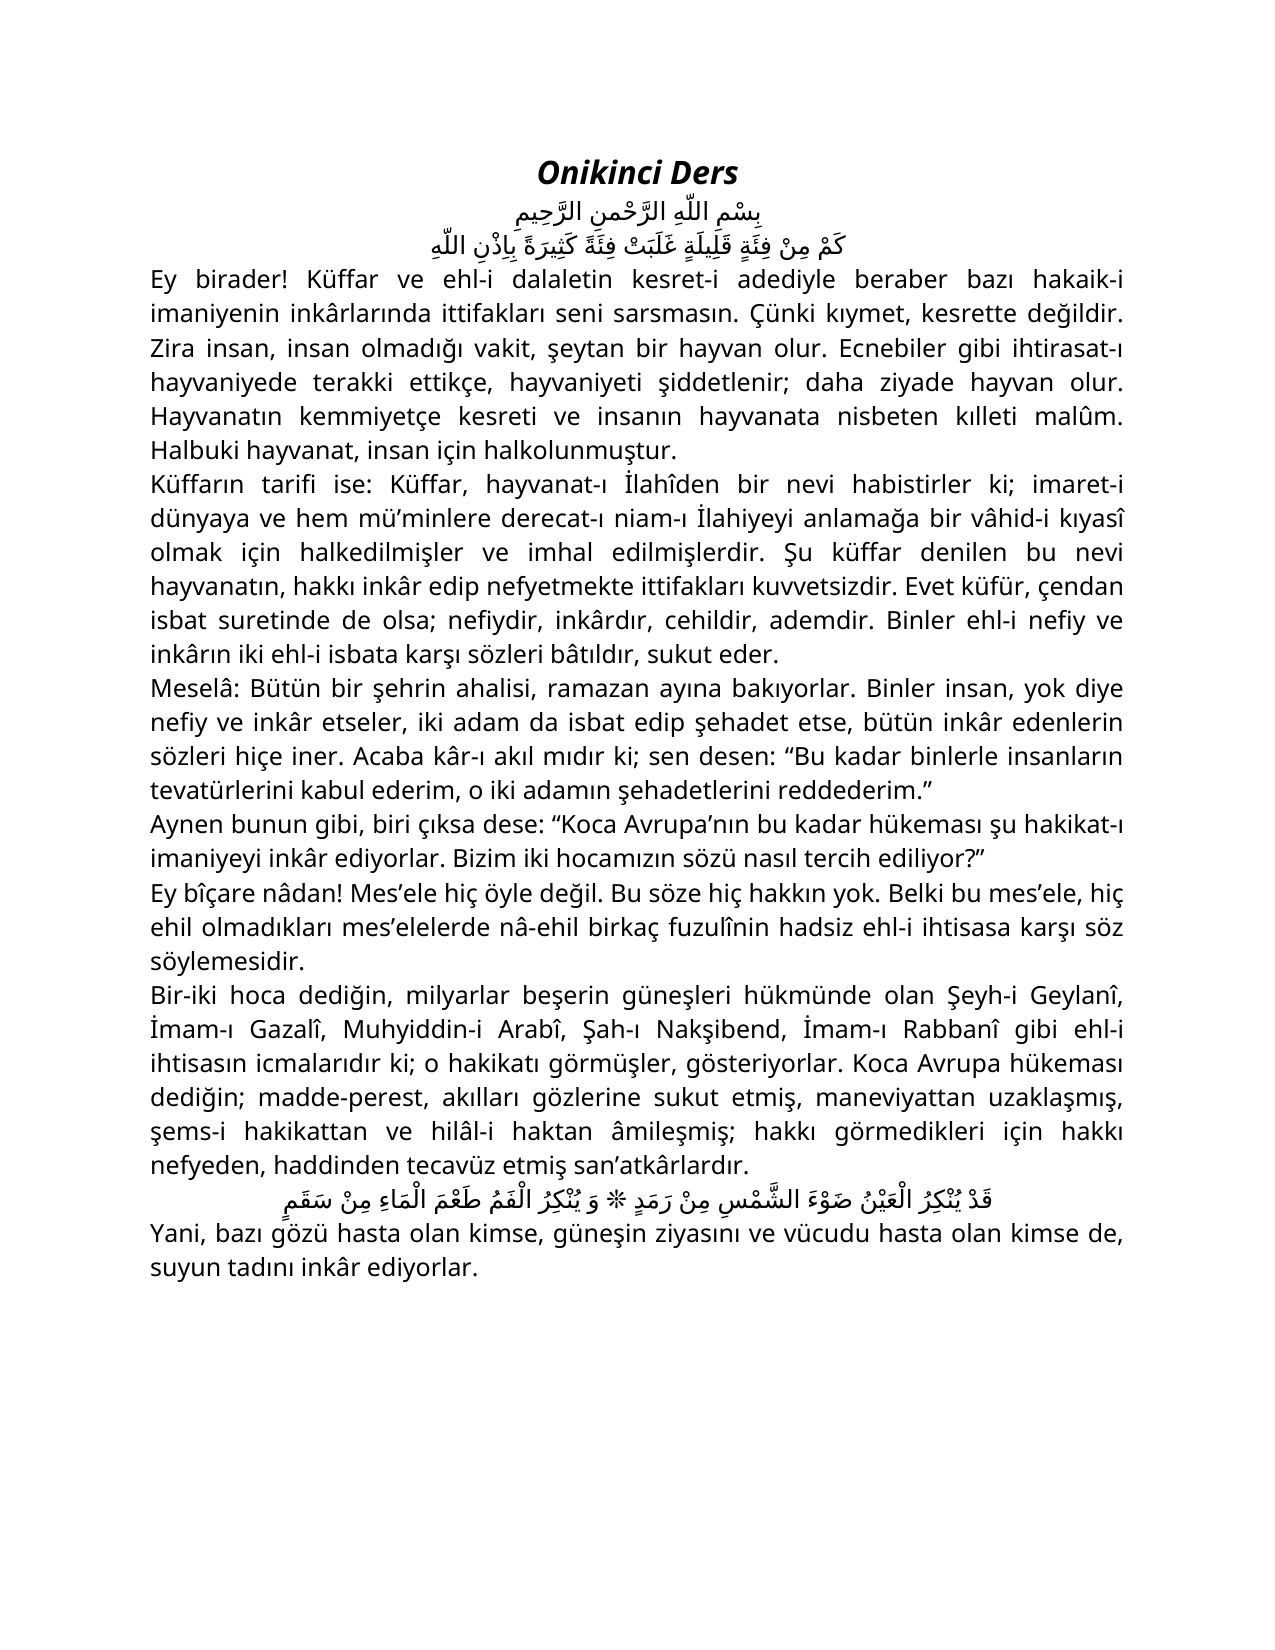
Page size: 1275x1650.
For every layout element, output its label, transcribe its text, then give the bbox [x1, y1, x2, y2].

subtitle Onikinci Ders [150, 150, 1125, 194]
text بِسْمِ اللّهِ الرَّحْمنِ الرَّحِيمِ [150, 194, 1125, 228]
text كَمْ مِنْ فِئَةٍ قَلِيلَةٍ غَلَبَتْ فِئَةً كَثِيرَةً بِاِذْنِ اللّهِ [150, 228, 1125, 262]
text Ey birader! Küffar ve ehl-i dalaletin kesret-i adediyle beraber bazı hakaik-i imaniyenin inkârlarında ittifakları seni sarsmasın. Çünki kıymet, kesrette değildir. Zira insan, insan olmadığı vakit, şeytan bir hayvan olur. Ecnebiler gibi ihtirasat-ı hayvaniyede terakki ettikçe, hayvaniyeti şiddetlenir; daha ziyade hayvan olur. Hayvanatın kemmiyetçe kesreti ve insanın hayvanata nisbeten kılleti malûm. Halbuki hayvanat, insan için halkolunmuştur. [150, 262, 1125, 466]
text Yani, bazı gözü hasta olan kimse, güneşin ziyasını ve vücudu hasta olan kimse de, suyun tadını inkâr ediyorlar. [150, 1216, 1125, 1284]
text قَدْ يُنْكِرُ الْعَيْنُ ضَوْءَ الشَّمْسِ مِنْ رَمَدٍ ❊ وَ يُنْكِرُ الْفَمُ طَعْمَ الْمَاءِ مِنْ سَقَمٍ [150, 1182, 1125, 1216]
text Meselâ: Bütün bir şehrin ahalisi, ramazan ayına bakıyorlar. Binler insan, yok diye nefiy ve inkâr etseler, iki adam da isbat edip şehadet etse, bütün inkâr edenlerin sözleri hiçe iner. Acaba kâr-ı akıl mıdır ki; sen desen: “Bu kadar binlerle insanların tevatürlerini kabul ederim, o iki adamın şehadetlerini reddederim.” [150, 671, 1125, 807]
text Ey bîçare nâdan! Mes’ele hiç öyle değil. Bu söze hiç hakkın yok. Belki bu mes’ele, hiç ehil olmadıkları mes’elelerde nâ-ehil birkaç fuzulînin hadsiz ehl-i ihtisasa karşı söz söylemesidir. [150, 875, 1125, 977]
text Bir-iki hoca dediğin, milyarlar beşerin güneşleri hükmünde olan Şeyh-i Geylanî, İmam-ı Gazalî, Muhyiddin-i Arabî, Şah-ı Nakşibend, İmam-ı Rabbanî gibi ehl-i ihtisasın icmalarıdır ki; o hakikatı görmüşler, gösteriyorlar. Koca Avrupa hükeması dediğin; madde-perest, akılları gözlerine sukut etmiş, maneviyattan uzaklaşmış, şems-i hakikattan ve hilâl-i haktan âmileşmiş; hakkı görmedikleri için hakkı nefyeden, haddinden tecavüz etmiş san’atkârlardır. [150, 977, 1125, 1182]
text Aynen bunun gibi, biri çıksa dese: “Koca Avrupa’nın bu kadar hükeması şu hakikat-ı imaniyeyi inkâr ediyorlar. Bizim iki hocamızın sözü nasıl tercih ediliyor?” [150, 807, 1125, 875]
text Küffarın tarifi ise: Küffar, hayvanat-ı İlahîden bir nevi habistirler ki; imaret-i dünyaya ve hem mü’minlere derecat-ı niam-ı İlahiyeyi anlamağa bir vâhid-i kıyasî olmak için halkedilmişler ve imhal edilmişlerdir. Şu küffar denilen bu nevi hayvanatın, hakkı inkâr edip nefyetmekte ittifakları kuvvetsizdir. Evet küfür, çendan isbat suretinde de olsa; nefiydir, inkârdır, cehildir, ademdir. Binler ehl-i nefiy ve inkârın iki ehl-i isbata karşı sözleri bâtıldır, sukut eder. [150, 466, 1125, 671]
